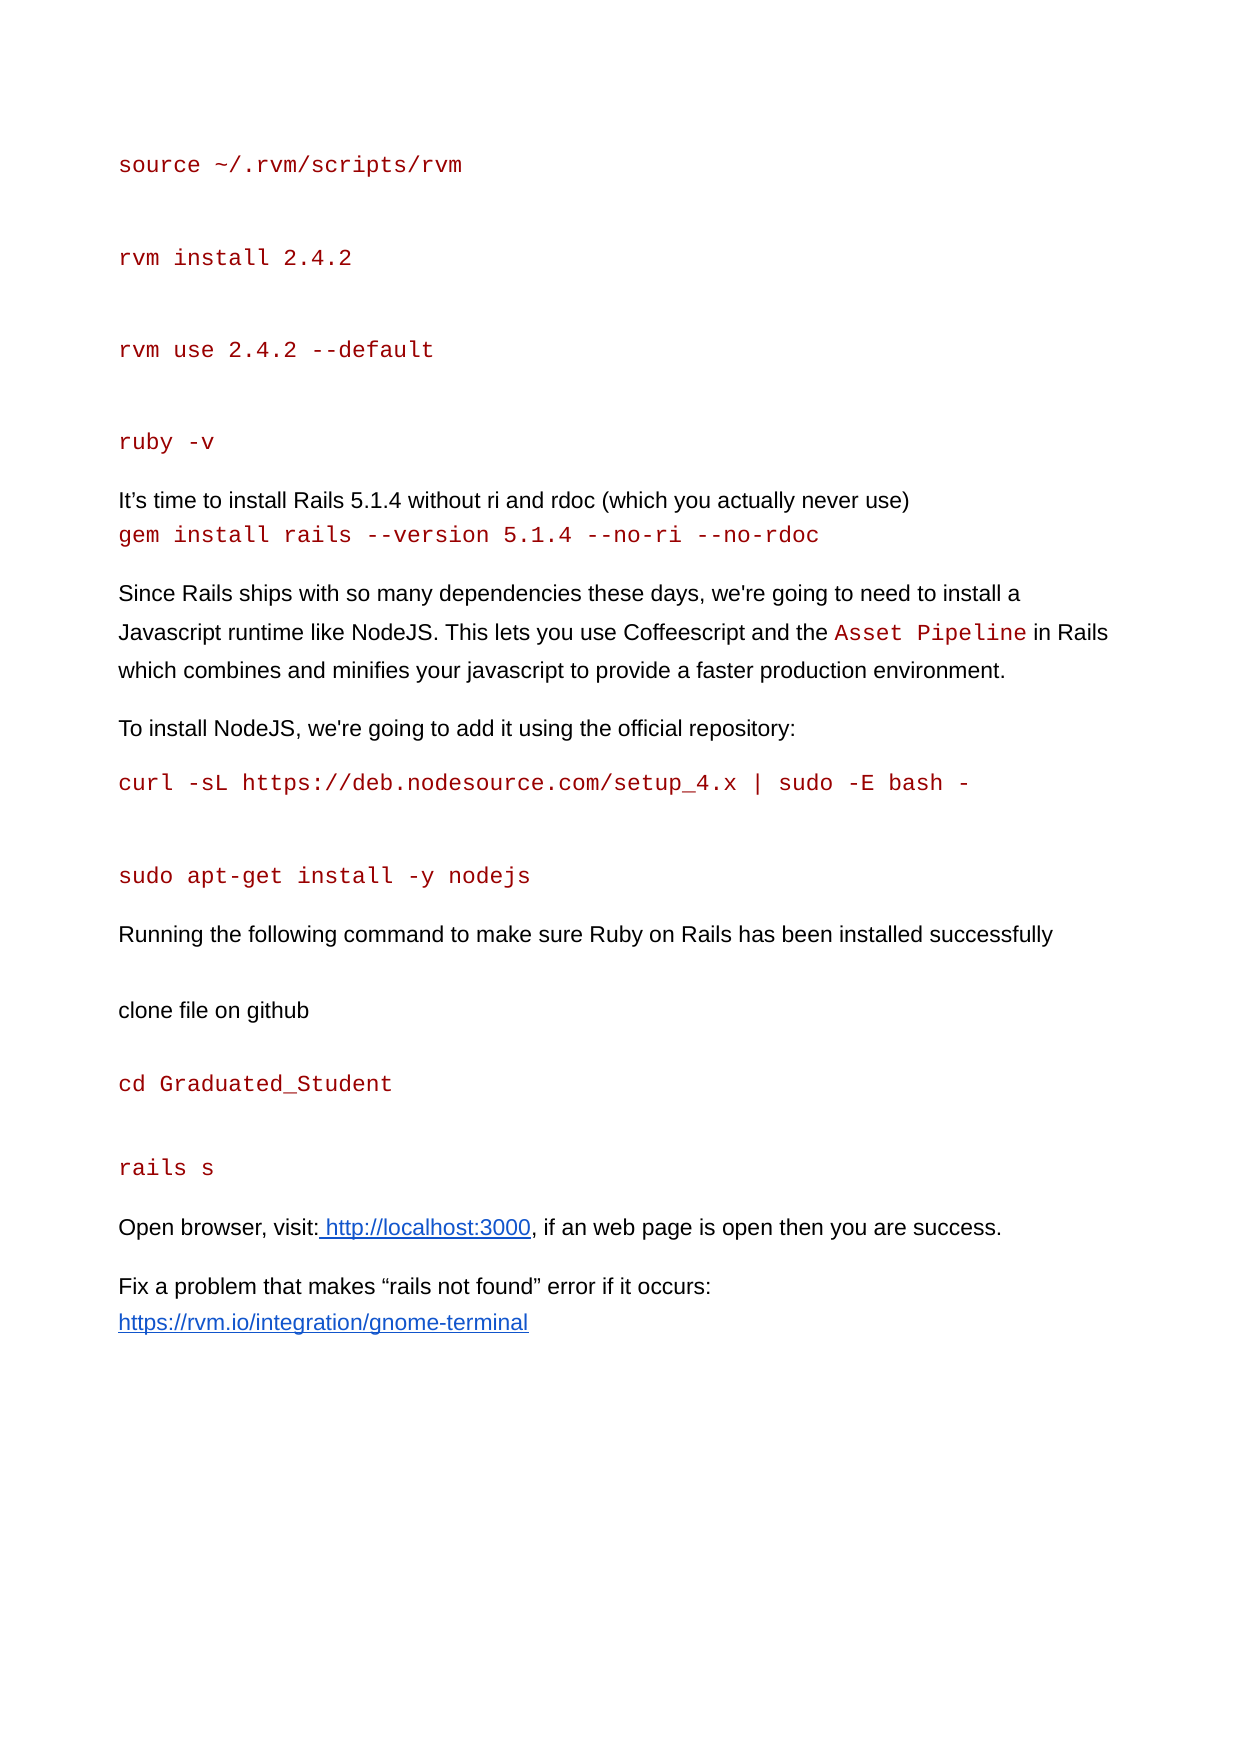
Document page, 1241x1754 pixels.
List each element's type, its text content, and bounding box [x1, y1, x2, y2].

text curl -sL https://deb.nodesource.com/setup_4.x | sudo -E bash - [118, 772, 1122, 798]
text clone file on github [118, 997, 1122, 1023]
text Since Rails ships with so many dependencies these days, we're going to need to install a Javascript runtime like NodeJS. This lets you use Coffeescript and the Asset Pipeline in Rails which combines and minifies your javascript to provide a faster production environment. [118, 580, 1122, 684]
text Open browser, visit: http://localhost:3000, if an web page is open then you are success. [118, 1212, 1122, 1241]
text Running the following command to make sure Ruby on Rails has been installed successfully [118, 921, 1122, 947]
text It’s time to install Rails 5.1.4 without ri and rdoc (which you actually never use) gem install rails --version 5.1.4 --no-ri --no-rdoc [118, 487, 1122, 549]
text source ~/.rvm/scripts/rvm [118, 118, 1122, 180]
text Fix a problem that makes “rails not found” error if it occurs: https://rvm.io/integration/gnome-terminal [118, 1273, 1122, 1336]
text To install NodeJS, we're going to add it using the official repository: [118, 714, 1122, 741]
text rails s [118, 1156, 1122, 1182]
text cd Graduated_Student [118, 1072, 1122, 1098]
text rvm install 2.4.2 [118, 210, 1122, 272]
text sudo apt-get install -y nodejs [118, 828, 1122, 890]
text rvm use 2.4.2 --default [118, 303, 1122, 364]
text ruby -v [118, 395, 1122, 457]
